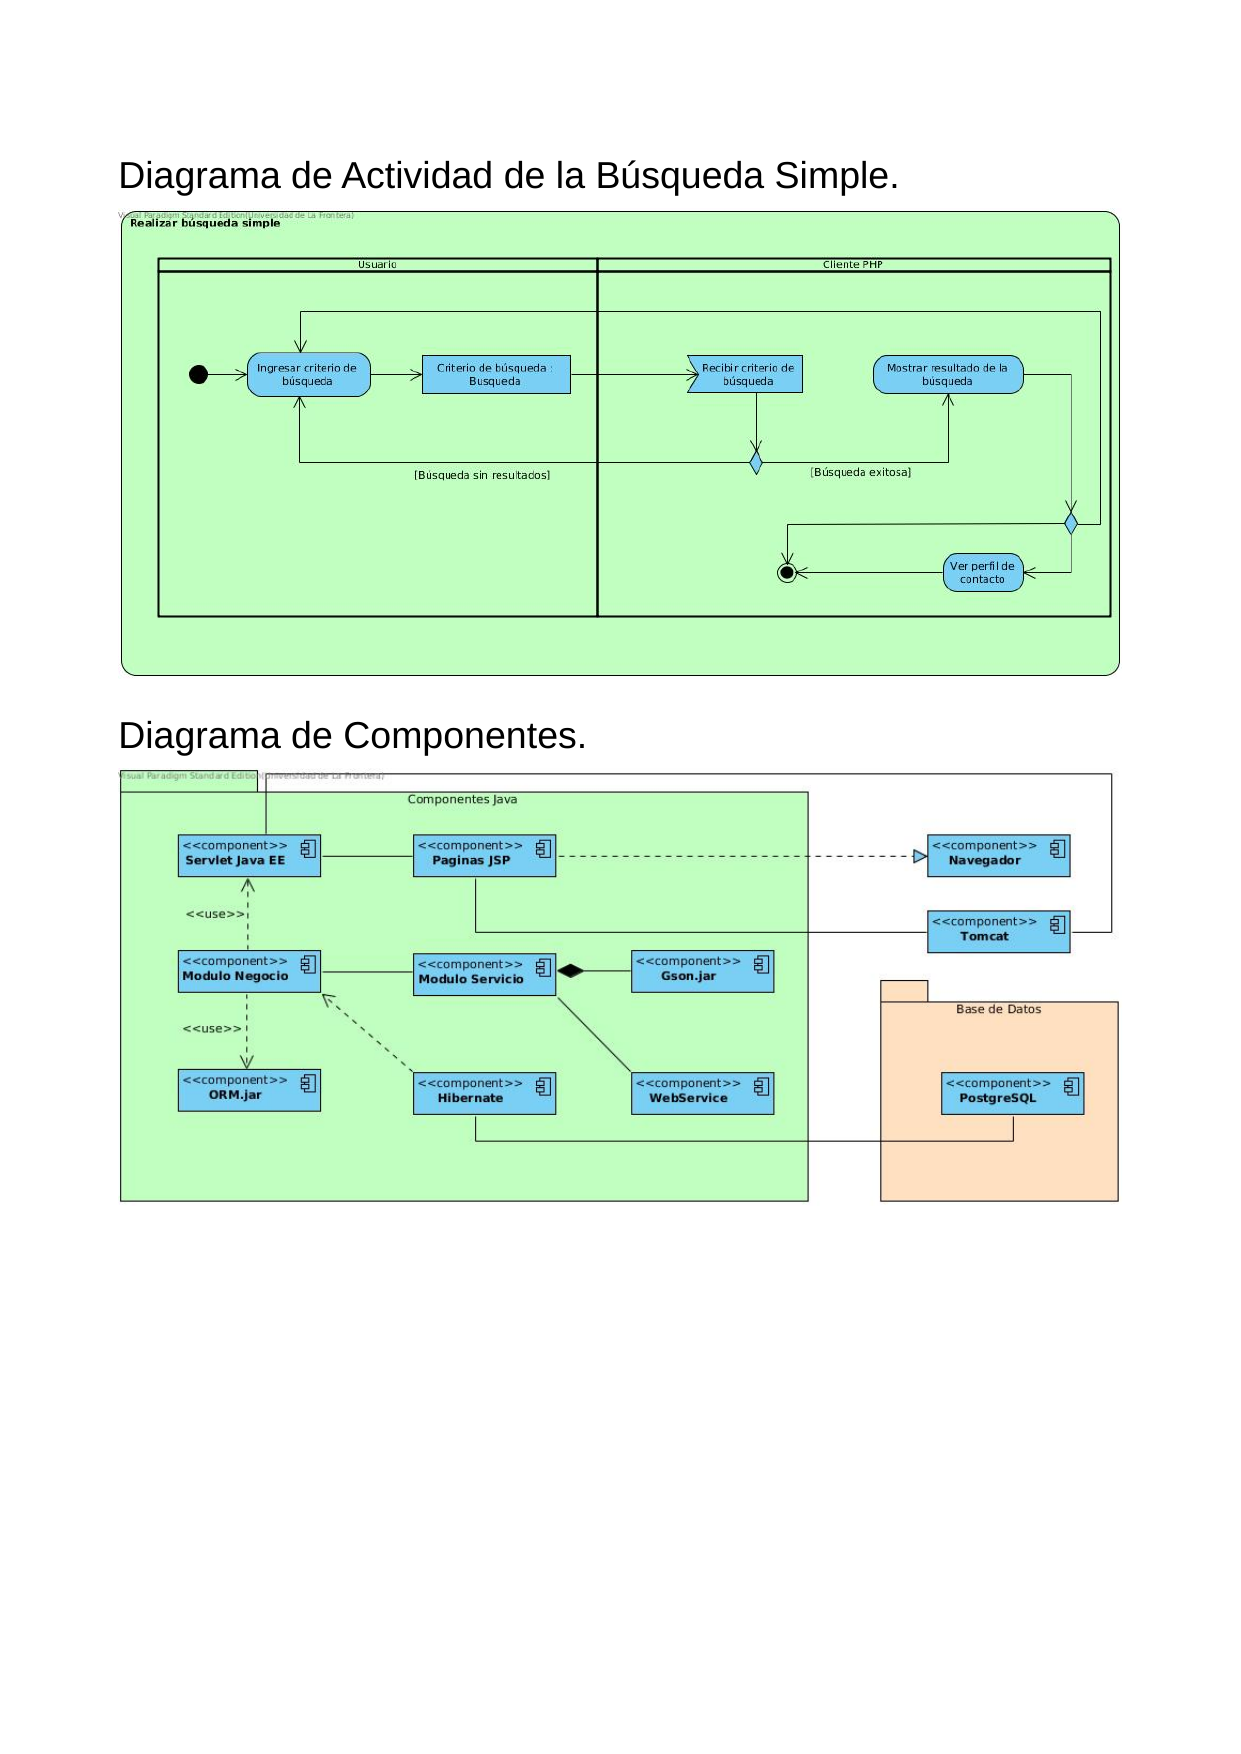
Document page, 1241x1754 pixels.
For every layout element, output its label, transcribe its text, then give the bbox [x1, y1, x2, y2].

subtitle Diagrama de Actividad de la Búsqueda Simple. [118, 153, 1122, 196]
subtitle Diagrama de Componentes. [118, 713, 1122, 756]
picture [118, 768, 1123, 1206]
picture [118, 208, 1123, 679]
